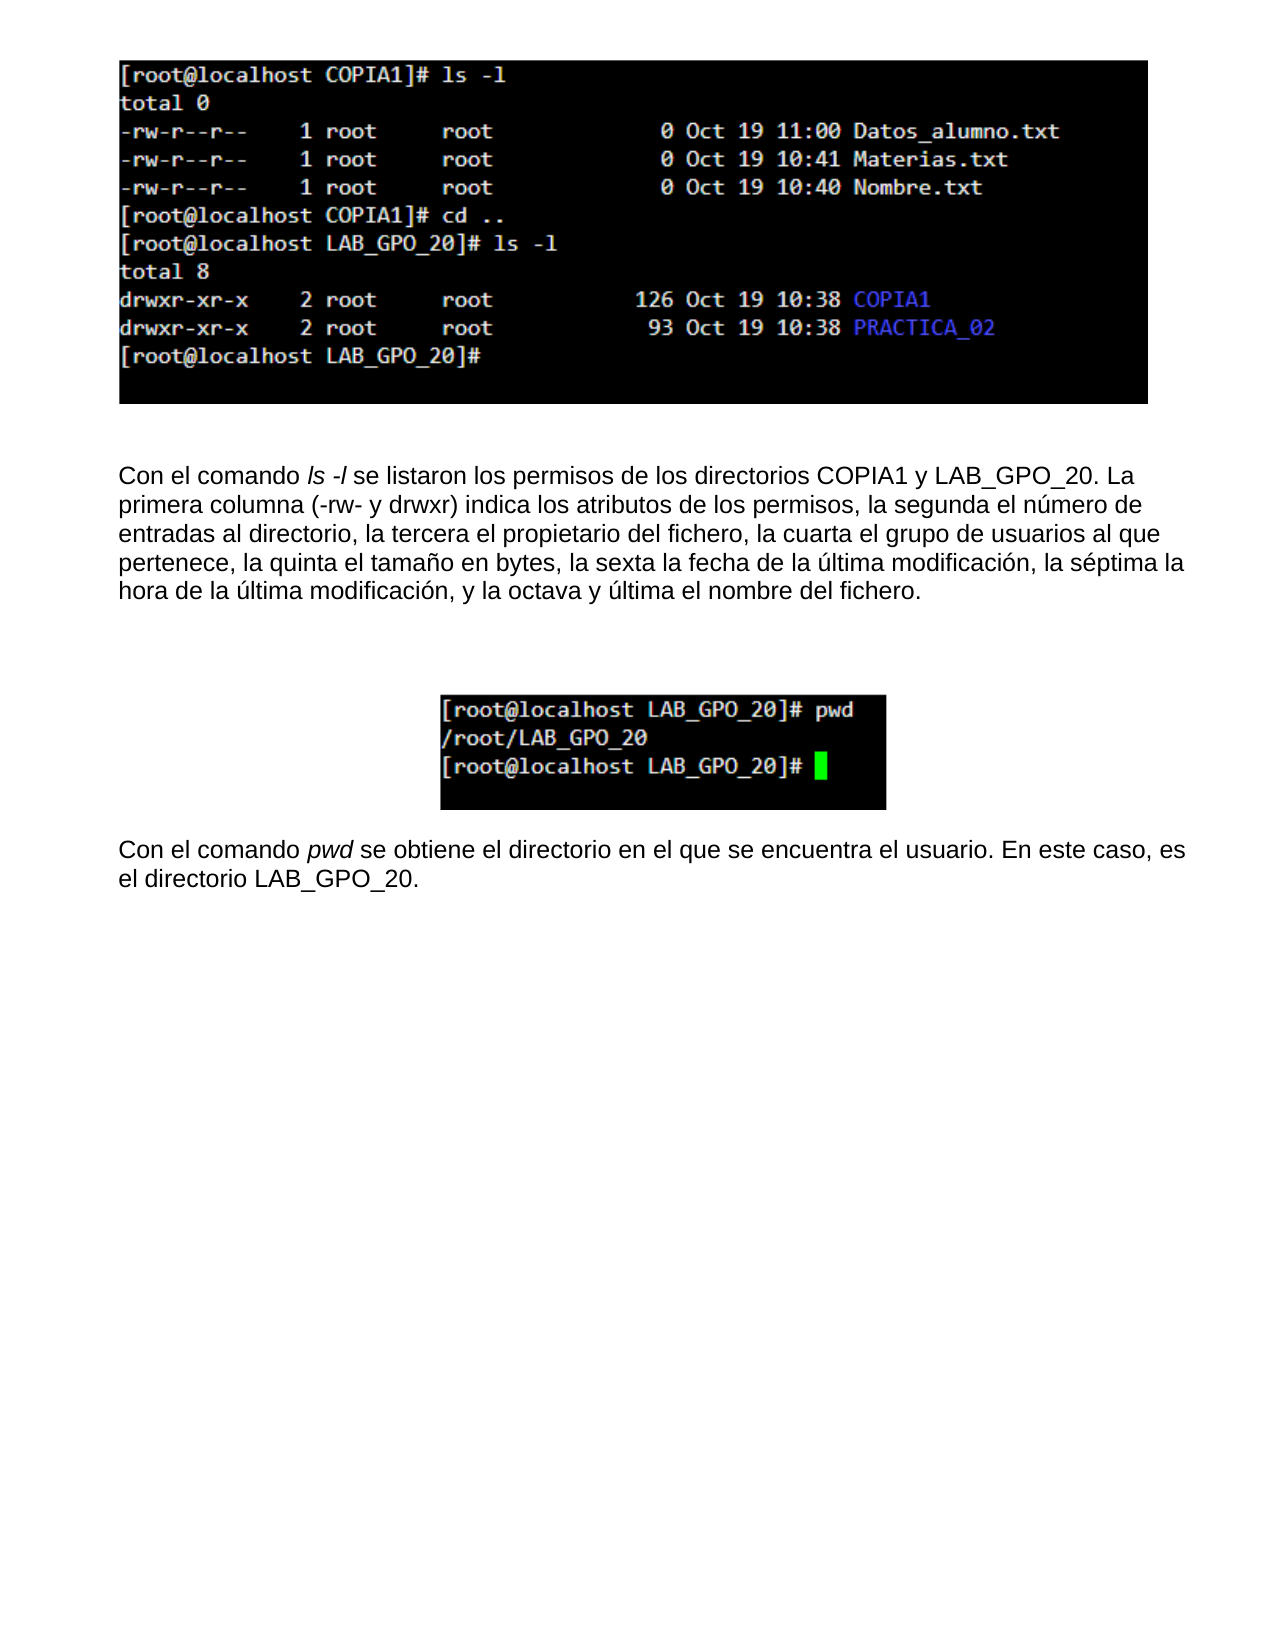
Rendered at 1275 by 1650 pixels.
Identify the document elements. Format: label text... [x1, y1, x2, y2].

text Con el comando ls -l se listaron los permisos de los directorios COPIA1 y LAB_GPO_20. La primera columna (-rw- y drwxr) indica los atributos de los permisos, la segunda el número de entradas al directorio, la tercera el propietario del fichero, la cuarta el grupo de usuarios al que pertenece, la quinta el tamaño en bytes, la sexta la fecha de la última modificación, la séptima la hora de la última modificación, y la octava y última el nombre del fichero. [118, 461, 1205, 605]
text Con el comando pwd se obtiene el directorio en el que se encuentra el usuario. En este caso, es el directorio LAB_GPO_20. [118, 835, 1205, 893]
